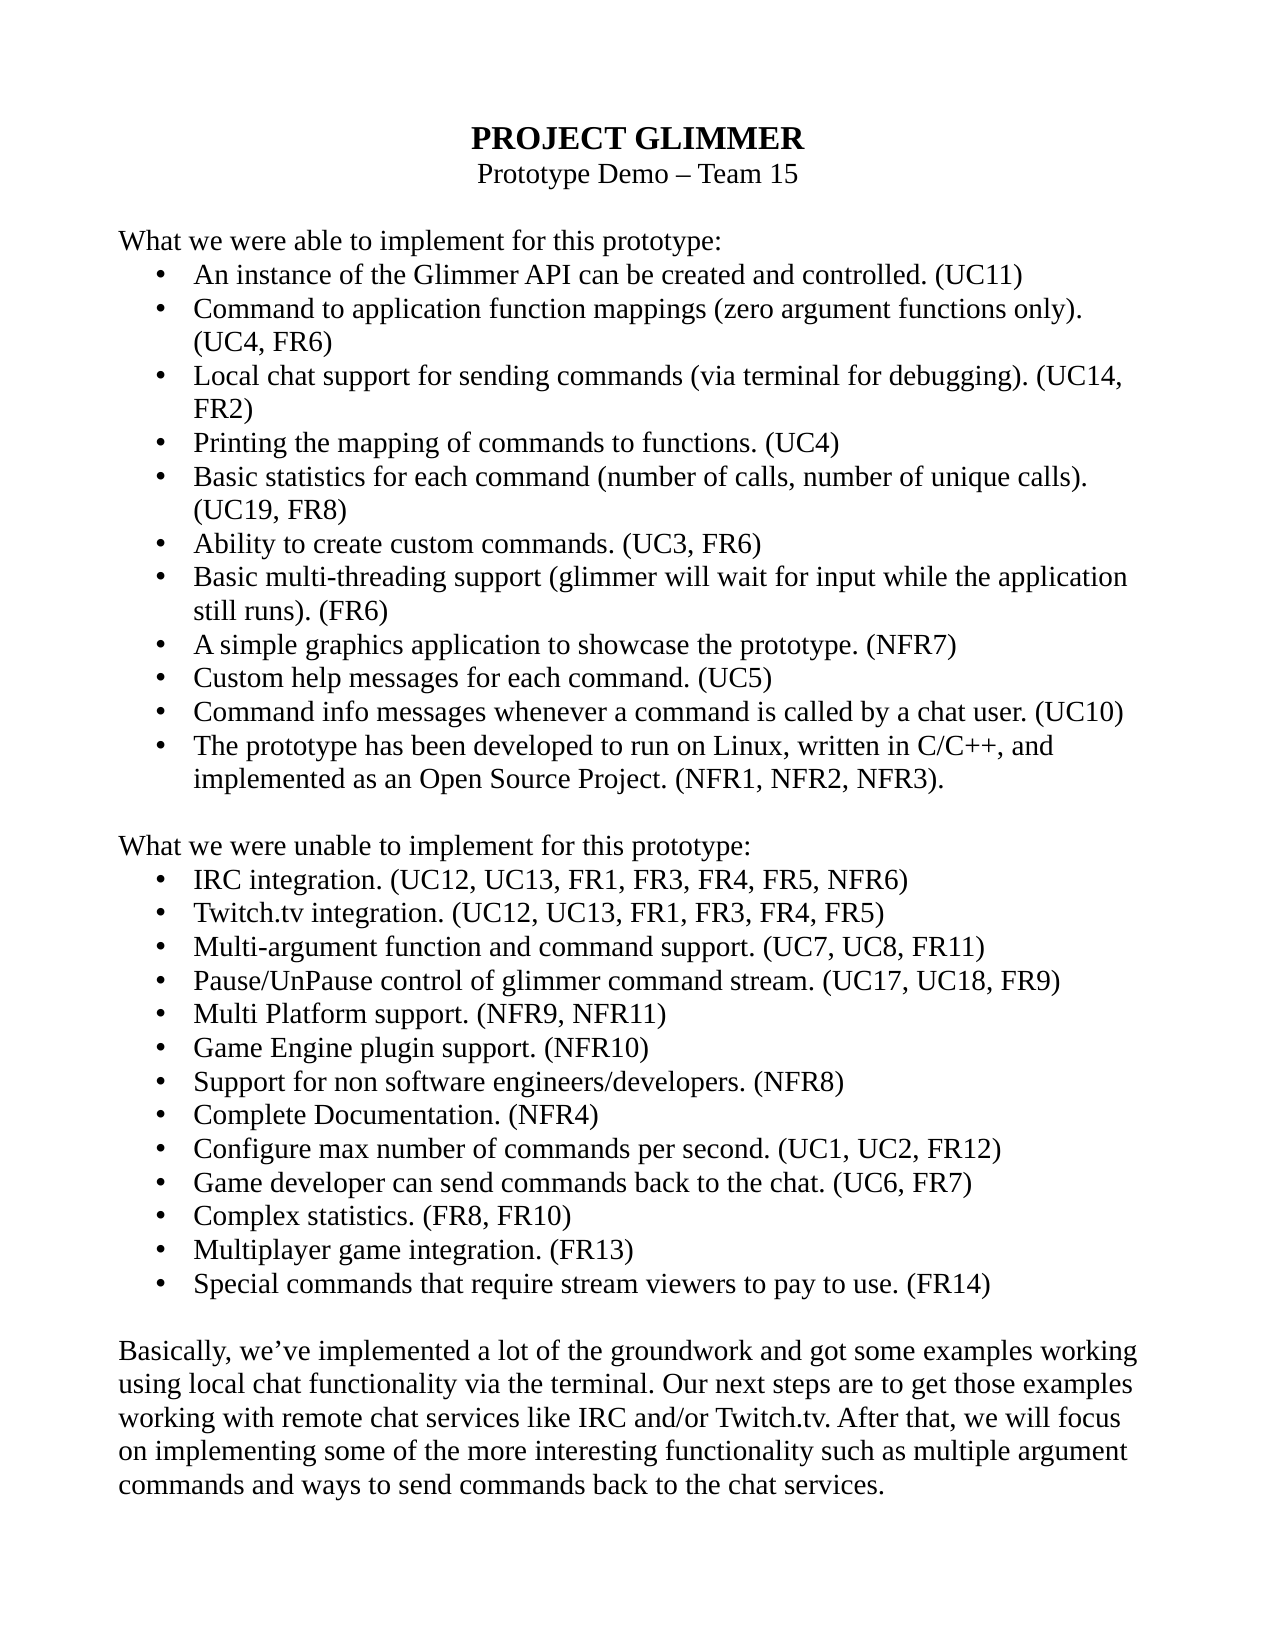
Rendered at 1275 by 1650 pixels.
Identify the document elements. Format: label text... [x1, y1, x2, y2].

list Configure max number of commands per second. (UC1, UC2, FR12) [156, 1131, 1157, 1165]
text PROJECT GLIMMER [118, 118, 1157, 156]
text Basically, we’ve implemented a lot of the groundwork and got some examples working using local chat functionality via the terminal. Our next steps are to get those examples working with remote chat services like IRC and/or Twitch.tv. After that, we will focus on implementing some of the more interesting functionality such as multiple argument commands and ways to send commands back to the chat services. [118, 1333, 1157, 1501]
list Game developer can send commands back to the chat. (UC6, FR7) [156, 1165, 1157, 1198]
list Local chat support for sending commands (via terminal for debugging). (UC14, FR2) [156, 358, 1157, 425]
list Twitch.tv integration. (UC12, UC13, FR1, FR3, FR4, FR5) [156, 896, 1157, 929]
list An instance of the Glimmer API can be created and controlled. (UC11) [156, 257, 1157, 291]
list Pause/UnPause control of glimmer command stream. (UC17, UC18, FR9) [156, 963, 1157, 997]
list Support for non software engineers/developers. (NFR8) [156, 1064, 1157, 1097]
list A simple graphics application to showcase the prototype. (NFR7) [156, 627, 1157, 660]
list Multi Platform support. (NFR9, NFR11) [156, 997, 1157, 1030]
list Basic statistics for each command (number of calls, number of unique calls). (UC19, FR8) [156, 459, 1157, 526]
text Prototype Demo – Team 15 [118, 156, 1157, 190]
list IRC integration. (UC12, UC13, FR1, FR3, FR4, FR5, NFR6) [156, 862, 1157, 896]
list Custom help messages for each command. (UC5) [156, 660, 1157, 694]
list The prototype has been developed to run on Linux, written in C/C++, and implemented as an Open Source Project. (NFR1, NFR2, NFR3). [156, 728, 1157, 795]
list Command info messages whenever a command is called by a chat user. (UC10) [156, 694, 1157, 728]
text What we were unable to implement for this prototype: [118, 828, 1157, 862]
list Command to application function mappings (zero argument functions only). (UC4, FR6) [156, 291, 1157, 358]
list Complex statistics. (FR8, FR10) [156, 1198, 1157, 1232]
list Special commands that require stream viewers to pay to use. (FR14) [156, 1266, 1157, 1299]
list Complete Documentation. (NFR4) [156, 1097, 1157, 1131]
text What we were able to implement for this prototype: [118, 223, 1157, 257]
list Multi-argument function and command support. (UC7, UC8, FR11) [156, 929, 1157, 963]
list Ability to create custom commands. (UC3, FR6) [156, 526, 1157, 559]
list Multiplayer game integration. (FR13) [156, 1232, 1157, 1266]
list Game Engine plugin support. (NFR10) [156, 1030, 1157, 1064]
list Printing the mapping of commands to functions. (UC4) [156, 425, 1157, 459]
list Basic multi-threading support (glimmer will wait for input while the application still runs). (FR6) [156, 559, 1157, 627]
